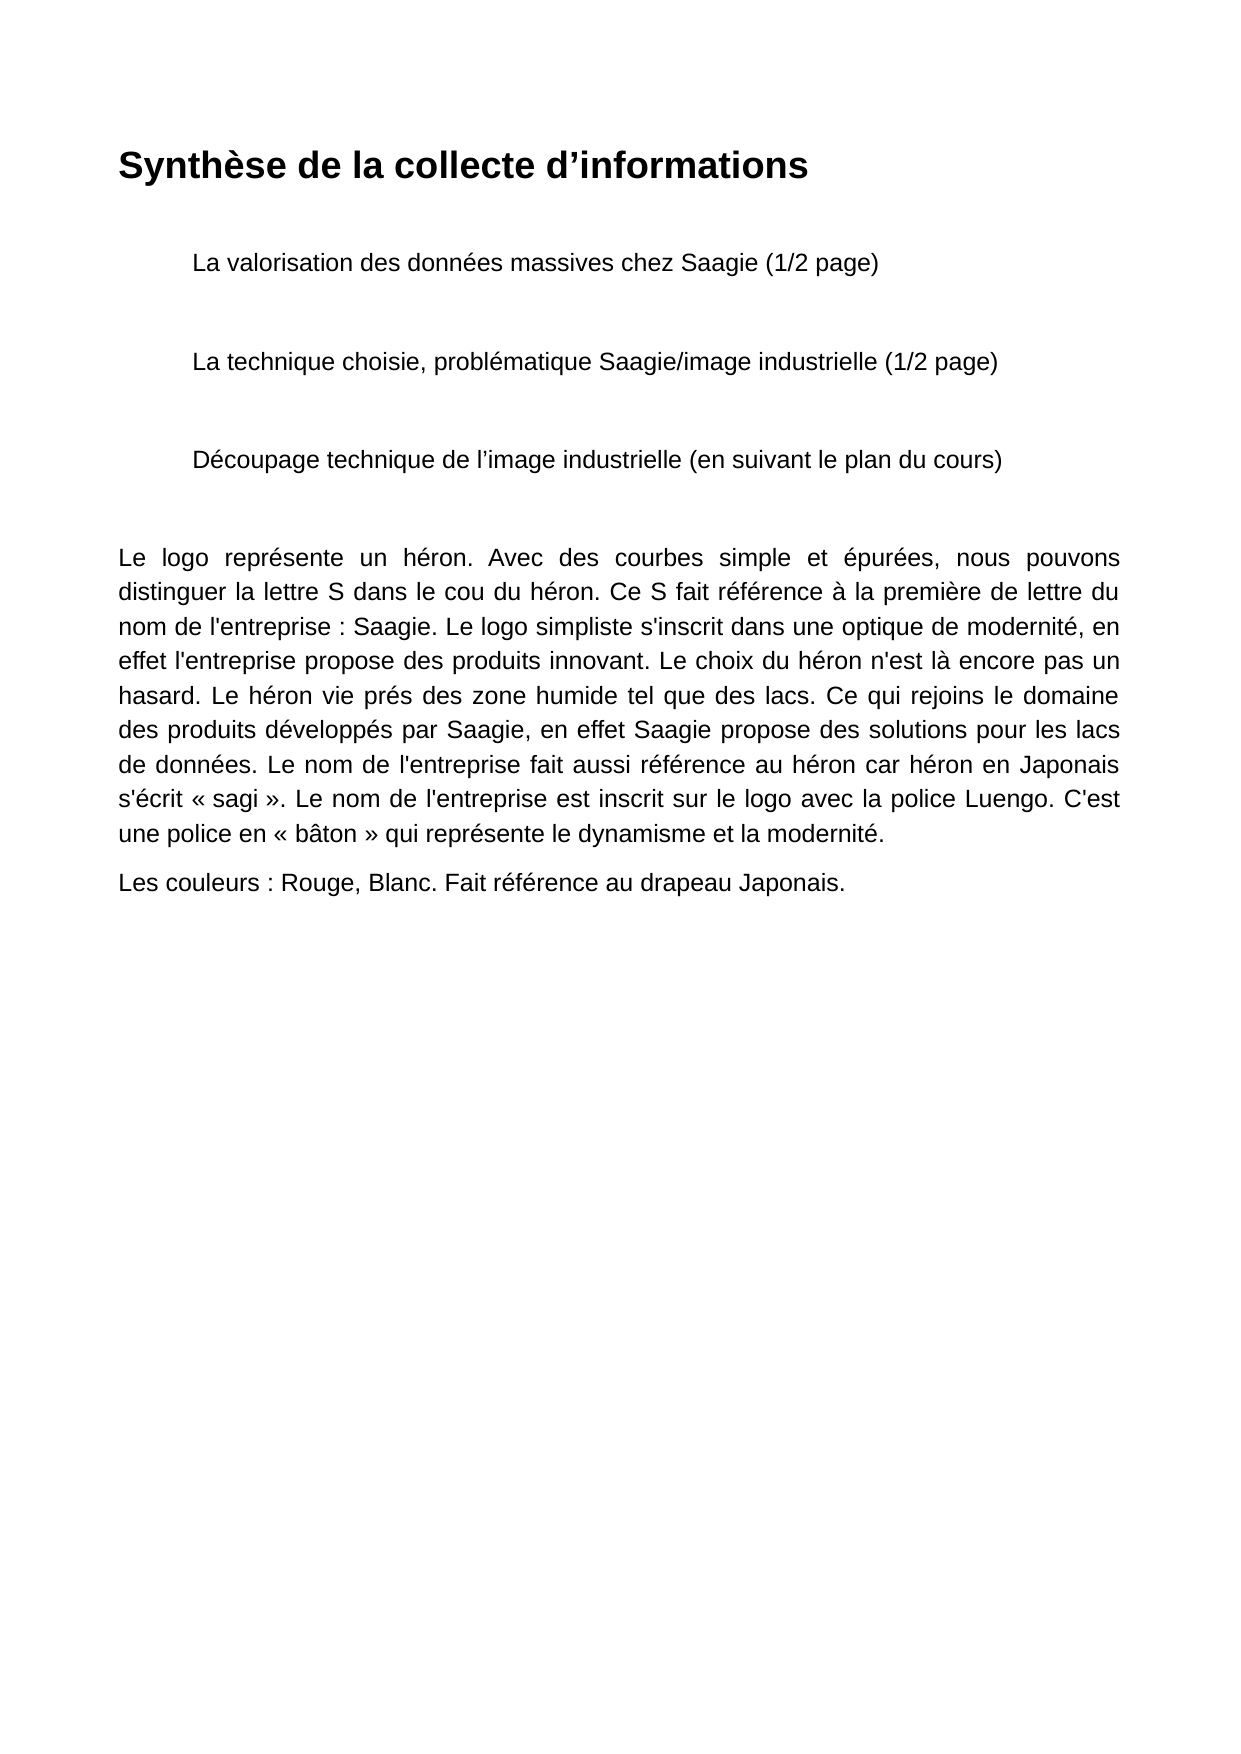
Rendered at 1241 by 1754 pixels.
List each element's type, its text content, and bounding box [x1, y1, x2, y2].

subtitle Synthèse de la collecte d’informations [118, 143, 1122, 187]
text Les couleurs : Rouge, Blanc. Fait référence au drapeau Japonais. [118, 868, 1122, 896]
text Le logo représente un héron. Avec des courbes simple et épurées, nous pouvons distinguer la lettre S dans le cou du héron. Ce S fait référence à la première de lettre du nom de l'entreprise : Saagie. Le logo simpliste s'inscrit dans une optique de modernité, en effet l'entreprise propose des produits innovant. Le choix du héron n'est là encore pas un hasard. Le héron vie prés des zone humide tel que des lacs. Ce qui rejoins le domaine des produits développés par Saagie, en effet Saagie propose des solutions pour les lacs de données. Le nom de l'entreprise fait aussi référence au héron car héron en Japonais s'écrit « sagi ». Le nom de l'entreprise est inscrit sur le logo avec la police Luengo. C'est une police en « bâton » qui représente le dynamisme et la modernité. [118, 543, 1122, 847]
text Découpage technique de l’image industrielle (en suivant le plan du cours) [118, 444, 1122, 473]
text La valorisation des données massives chez Saagie (1/2 page) [118, 248, 1122, 277]
text La technique choisie, problématique Saagie/image industrielle (1/2 page) [118, 346, 1122, 375]
